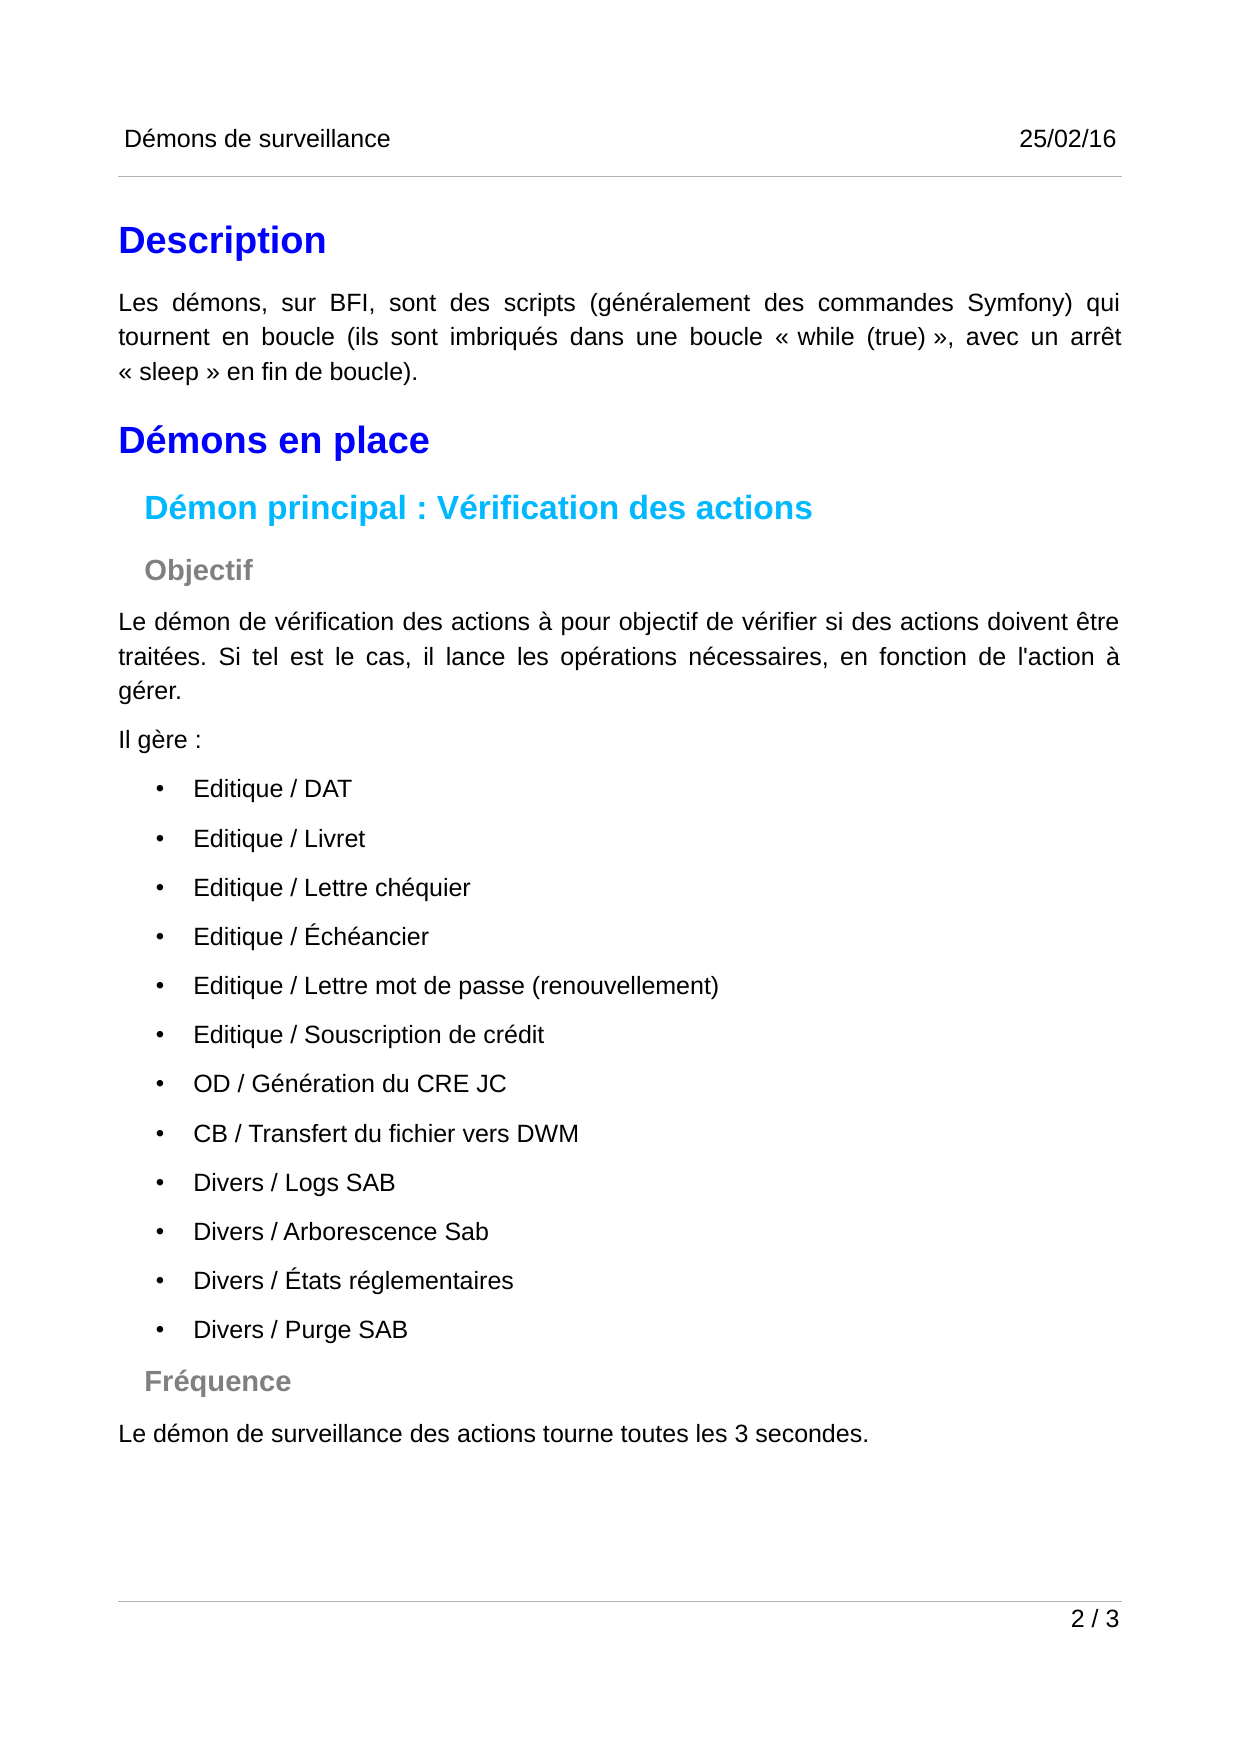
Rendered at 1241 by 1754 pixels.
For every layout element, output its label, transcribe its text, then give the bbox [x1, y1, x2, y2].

subtitle Démons en place [118, 418, 1122, 461]
list Divers / Arborescence Sab [156, 1217, 1122, 1246]
subtitle Objectif [144, 553, 1122, 587]
list Editique / Lettre mot de passe (renouvellement) [156, 971, 1122, 1000]
list Editique / Livret [156, 823, 1122, 852]
list CB / Transfert du fichier vers DWM [156, 1118, 1122, 1147]
text Le démon de surveillance des actions tourne toutes les 3 secondes. [118, 1418, 1122, 1447]
subtitle Démon principal : Vérification des actions [144, 488, 1122, 527]
subtitle Fréquence [144, 1364, 1122, 1398]
list Editique / DAT [156, 774, 1122, 803]
list Divers / Logs SAB [156, 1168, 1122, 1197]
list Editique / Lettre chéquier [156, 873, 1122, 902]
list OD / Génération du CRE JC [156, 1069, 1122, 1098]
text Il gère : [118, 725, 1122, 754]
list Divers / États réglementaires [156, 1266, 1122, 1295]
text Les démons, sur BFI, sont des scripts (généralement des commandes Symfony) qui tournent en boucle (ils sont imbriqués dans une boucle « while (true) », avec un arrêt « sleep » en fin de boucle). [118, 288, 1122, 386]
list Divers / Purge SAB [156, 1315, 1122, 1344]
list Editique / Échéancier [156, 922, 1122, 951]
list Editique / Souscription de crédit [156, 1020, 1122, 1049]
subtitle Description [118, 218, 1122, 261]
text Le démon de vérification des actions à pour objectif de vérifier si des actions doivent être traitées. Si tel est le cas, il lance les opérations nécessaires, en fonction de l'action à gérer. [118, 607, 1122, 705]
